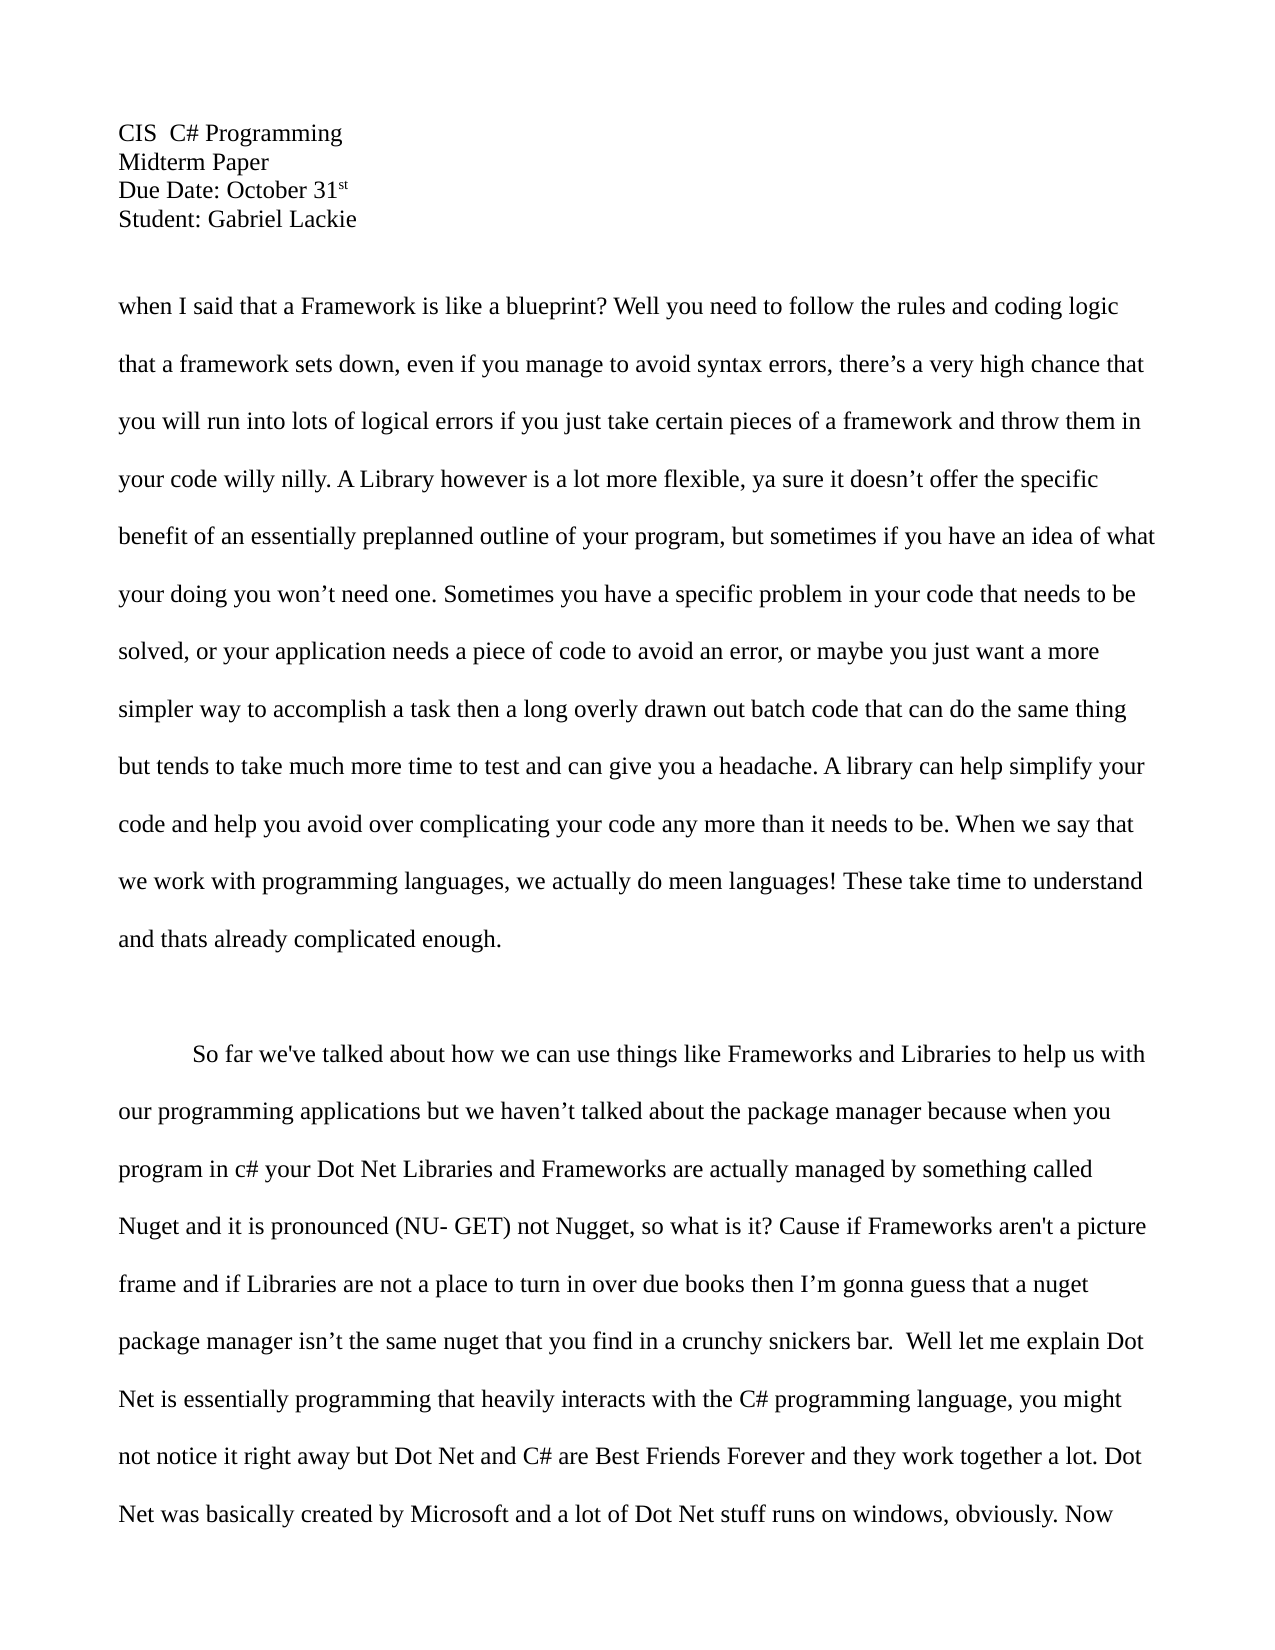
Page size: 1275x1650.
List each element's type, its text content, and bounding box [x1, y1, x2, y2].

text So far we've talked about how we can use things like Frameworks and Libraries to help us with our programming applications but we haven’t talked about the package manager because when you program in c# your Dot Net Libraries and Frameworks are actually managed by something called Nuget and it is pronounced (NU- GET) not Nugget, so what is it? Cause if Frameworks aren't a picture frame and if Libraries are not a place to turn in over due books then I’m gonna guess that a nuget package manager isn’t the same nuget that you find in a crunchy snickers bar. Well let me explain Dot Net is essentially programming that heavily interacts with the C# programming language, you might not notice it right away but Dot Net and C# are Best Friends Forever and they work together a lot. Dot Net was basically created by Microsoft and a lot of Dot Net stuff runs on windows, obviously. Now [118, 1039, 1157, 1528]
text when I said that a Framework is like a blueprint? Well you need to follow the rules and coding logic that a framework sets down, even if you manage to avoid syntax errors, there’s a very high chance that you will run into lots of logical errors if you just take certain pieces of a framework and throw them in your code willy nilly. A Library however is a lot more flexible, ya sure it doesn’t offer the specific benefit of an essentially preplanned outline of your program, but sometimes if you have an idea of what your doing you won’t need one. Sometimes you have a specific problem in your code that needs to be solved, or your application needs a piece of code to avoid an error, or maybe you just want a more simpler way to accomplish a task then a long overly drawn out batch code that can do the same thing but tends to take much more time to test and can give you a headache. A library can help simplify your code and help you avoid over complicating your code any more than it needs to be. When we say that we work with programming languages, we actually do meen languages! These take time to understand and thats already complicated enough. [118, 291, 1157, 953]
